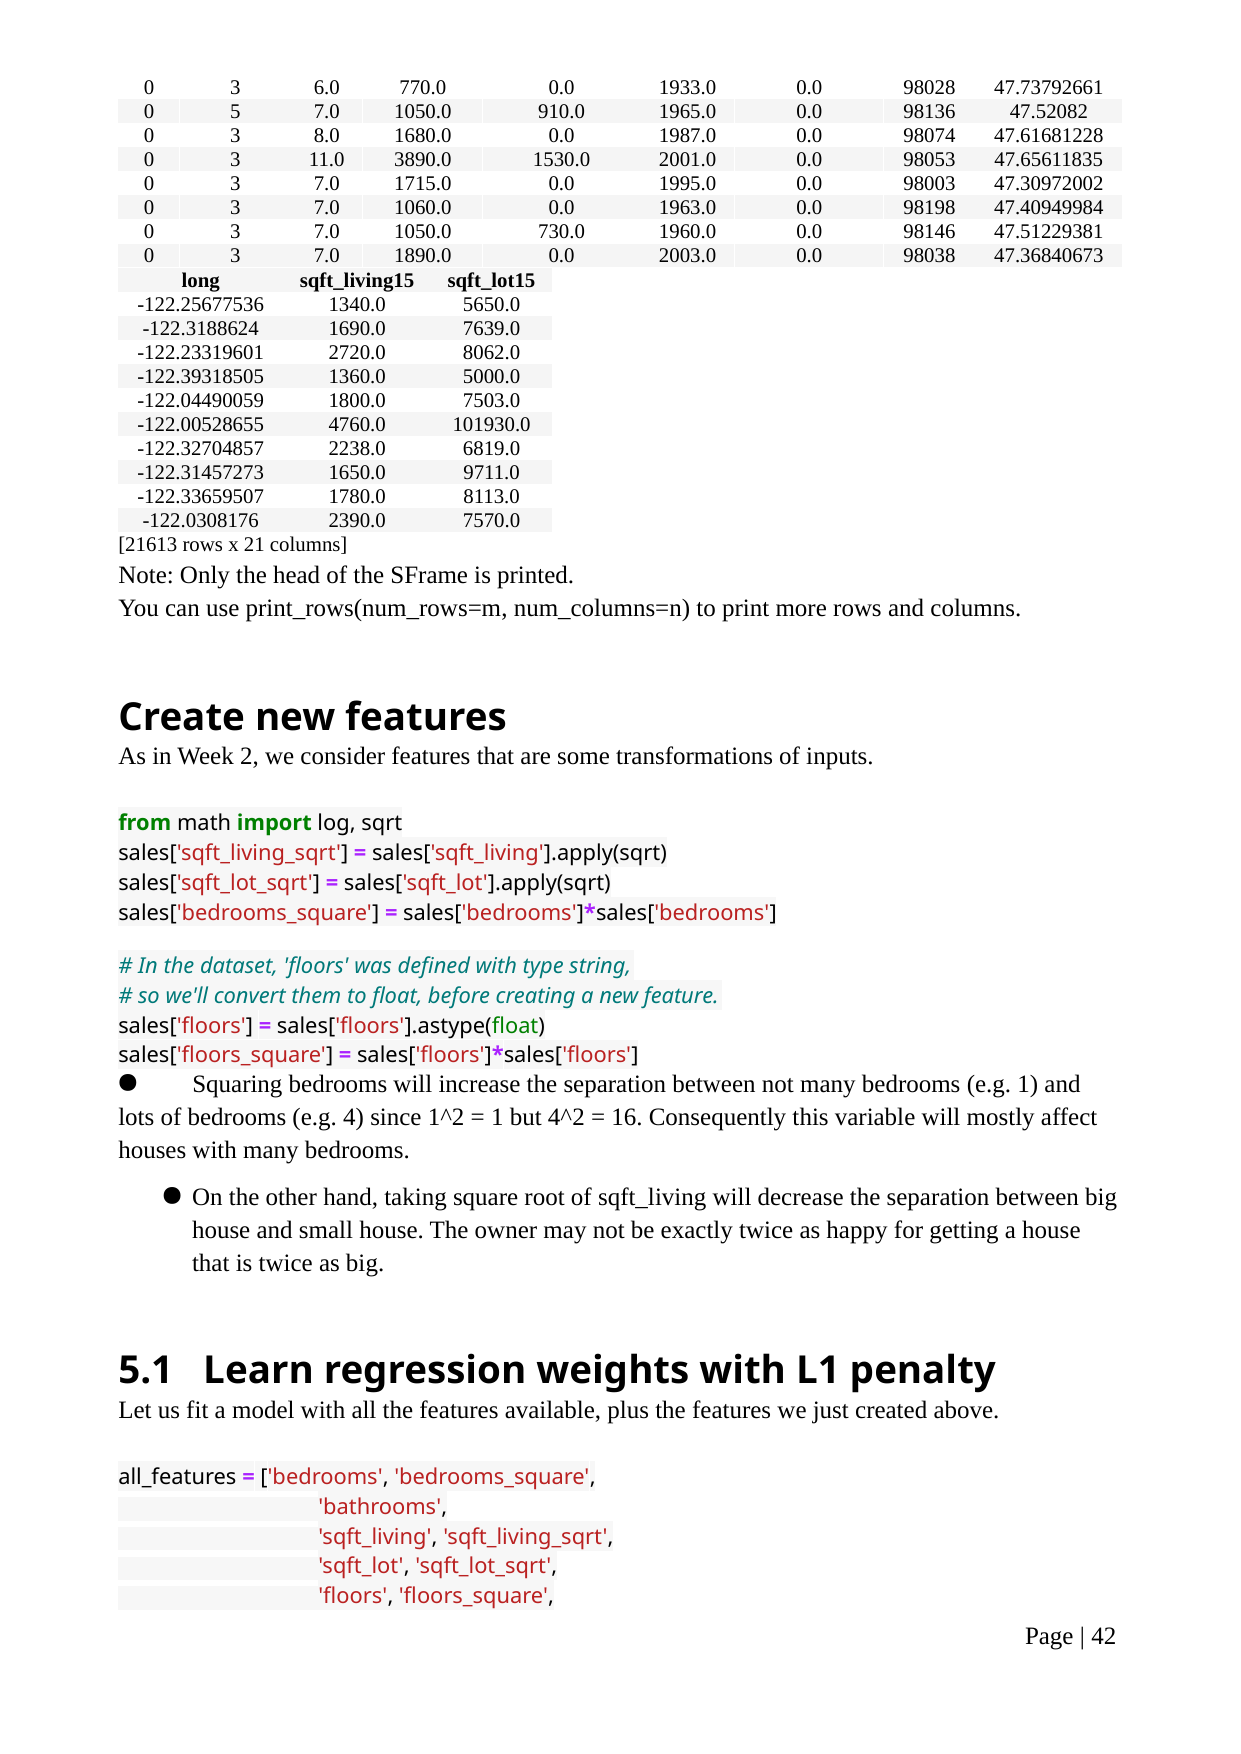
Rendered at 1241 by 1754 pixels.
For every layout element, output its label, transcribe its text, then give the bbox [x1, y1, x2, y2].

table_cell 1715.0 [363, 171, 482, 195]
table_cell 47.73792661 [975, 75, 1122, 99]
table_cell -122.0308176 [118, 508, 283, 532]
table_cell 1963.0 [640, 195, 734, 219]
table_cell 47.36840673 [975, 244, 1122, 267]
table_cell 4760.0 [283, 412, 431, 436]
text from math import log, sqrt [118, 807, 1122, 837]
table_cell 7.0 [290, 171, 362, 195]
table_cell 3 [180, 195, 290, 219]
table_cell 11.0 [290, 147, 362, 171]
table_cell -122.31457273 [118, 460, 283, 484]
table_cell 98198 [884, 195, 975, 219]
table_cell 8113.0 [431, 484, 552, 508]
table_cell 7639.0 [431, 316, 552, 340]
text # so we'll convert them to float, before creating a new feature. [118, 980, 1122, 1010]
table_cell 3 [180, 75, 290, 99]
table_cell 1780.0 [283, 484, 431, 508]
table_cell -122.39318505 [118, 364, 283, 388]
table_cell 1340.0 [283, 292, 431, 316]
table_cell 6819.0 [431, 436, 552, 460]
table_cell 7.0 [290, 244, 362, 267]
text 'floors', 'floors_square', [118, 1580, 1122, 1610]
table_cell 7.0 [290, 99, 362, 123]
table_cell -122.32704857 [118, 436, 283, 460]
text 'bathrooms', [118, 1491, 1122, 1521]
table_cell 47.65611835 [975, 147, 1122, 171]
table_cell 2238.0 [283, 436, 431, 460]
text sales['floors_square'] = sales['floors']*sales['floors'] [118, 1039, 1122, 1069]
table_cell 47.51229381 [975, 219, 1122, 243]
table_cell 3 [180, 219, 290, 243]
table_cell 98053 [884, 147, 975, 171]
table_cell 3 [180, 123, 290, 147]
table_cell 98074 [884, 123, 975, 147]
table_cell 1060.0 [363, 195, 482, 219]
text sales['sqft_living_sqrt'] = sales['sqft_living'].apply(sqrt) [118, 837, 1122, 867]
table_cell 2390.0 [283, 508, 431, 532]
table_cell 0.0 [483, 123, 640, 147]
text sales['floors'] = sales['floors'].astype(float) [118, 1010, 1122, 1039]
table_cell 3890.0 [363, 147, 482, 171]
table_header sqft_lot15 [431, 268, 552, 292]
table_cell -122.23319601 [118, 340, 283, 364]
subtitle 5.1 Learn regression weights with L1 penalty [118, 1343, 1122, 1395]
text 'sqft_lot', 'sqft_lot_sqrt', [118, 1551, 1122, 1580]
table_cell 1050.0 [363, 99, 482, 123]
table_cell 98146 [884, 219, 975, 243]
table_cell -122.04490059 [118, 388, 283, 412]
table_cell 47.40949984 [975, 195, 1122, 219]
table_cell 98038 [884, 244, 975, 267]
table_cell 2003.0 [640, 244, 734, 267]
table_cell 7570.0 [431, 508, 552, 532]
table_cell 0 [118, 244, 179, 267]
table_cell 5 [180, 99, 290, 123]
table_cell 2001.0 [640, 147, 734, 171]
table_cell 8.0 [290, 123, 362, 147]
text # In the dataset, 'floors' was defined with type string, [118, 950, 1122, 980]
table_cell 0 [118, 75, 179, 99]
text sales['bedrooms_square'] = sales['bedrooms']*sales['bedrooms'] [118, 897, 1122, 926]
table_cell 9711.0 [431, 460, 552, 484]
table_cell 0 [118, 219, 179, 243]
table_cell 1360.0 [283, 364, 431, 388]
table_cell 47.30972002 [975, 171, 1122, 195]
table_cell 0.0 [735, 171, 883, 195]
table_cell 5000.0 [431, 364, 552, 388]
text Let us fit a model with all the features available, plus the features we just created above. [118, 1395, 1122, 1424]
table_cell 1680.0 [363, 123, 482, 147]
table_cell 1965.0 [640, 99, 734, 123]
table_cell 0 [118, 147, 179, 171]
table_cell 3 [180, 171, 290, 195]
table_cell 770.0 [363, 75, 482, 99]
table_cell 1530.0 [483, 147, 640, 171]
table_cell -122.3188624 [118, 316, 283, 340]
text all_features = ['bedrooms', 'bedrooms_square', [118, 1461, 1122, 1491]
text sales['sqft_lot_sqrt'] = sales['sqft_lot'].apply(sqrt) [118, 867, 1122, 897]
table_cell 910.0 [483, 99, 640, 123]
table_cell 0 [118, 123, 179, 147]
table_cell 0.0 [735, 195, 883, 219]
text [21613 rows x 21 columns] Note: Only the head of the SFrame is printed. You can use print_rows(num_rows=m, num_columns=n) to print more rows and columns. [118, 532, 1122, 622]
table_cell 3 [180, 147, 290, 171]
table_cell 0.0 [735, 219, 883, 243]
table_cell 47.52082 [975, 99, 1122, 123]
table_cell 7.0 [290, 219, 362, 243]
table_cell 0.0 [735, 147, 883, 171]
table_cell 7.0 [290, 195, 362, 219]
table_cell 0.0 [483, 244, 640, 267]
table_cell 0.0 [735, 244, 883, 267]
table_cell 6.0 [290, 75, 362, 99]
table_cell 98136 [884, 99, 975, 123]
table_cell 1050.0 [363, 219, 482, 243]
table_cell -122.25677536 [118, 292, 283, 316]
table_header long [118, 268, 283, 292]
table_cell 0.0 [735, 99, 883, 123]
table_cell -122.33659507 [118, 484, 283, 508]
table_cell 1933.0 [640, 75, 734, 99]
list On the other hand, taking square root of sqft_living will decrease the separation between big house and small house. The owner may not be exactly twice as happy for getting a house that is twice as big. [162, 1182, 1122, 1277]
table_cell 7503.0 [431, 388, 552, 412]
text As in Week 2, we consider features that are some transformations of inputs. [118, 741, 1122, 770]
table_cell 8062.0 [431, 340, 552, 364]
table_cell 101930.0 [431, 412, 552, 436]
subtitle Create new features [118, 689, 1122, 741]
table_cell 47.61681228 [975, 123, 1122, 147]
table_cell 0.0 [483, 75, 640, 99]
table_cell 1800.0 [283, 388, 431, 412]
table_cell 3 [180, 244, 290, 267]
table_cell 0 [118, 99, 179, 123]
table_cell 0.0 [735, 75, 883, 99]
table_header sqft_living15 [283, 268, 431, 292]
table_cell 1960.0 [640, 219, 734, 243]
table_cell 0.0 [483, 195, 640, 219]
table_cell 730.0 [483, 219, 640, 243]
table_cell 1987.0 [640, 123, 734, 147]
table_cell 98028 [884, 75, 975, 99]
table_cell 1890.0 [363, 244, 482, 267]
table_cell 0 [118, 171, 179, 195]
table_cell 2720.0 [283, 340, 431, 364]
text 'sqft_living', 'sqft_living_sqrt', [118, 1521, 1122, 1551]
table_cell 0.0 [483, 171, 640, 195]
table_cell -122.00528655 [118, 412, 283, 436]
table_cell 0.0 [735, 123, 883, 147]
table_cell 0 [118, 195, 179, 219]
table_cell 98003 [884, 171, 975, 195]
table_cell 5650.0 [431, 292, 552, 316]
table_cell 1650.0 [283, 460, 431, 484]
table_cell 1995.0 [640, 171, 734, 195]
list Squaring bedrooms will increase the separation between not many bedrooms (e.g. 1) and lots of bedrooms (e.g. 4) since 1^2 = 1 but 4^2 = 16. Consequently this variable will mostly affect houses with many bedrooms. [118, 1069, 1122, 1164]
table_cell 1690.0 [283, 316, 431, 340]
